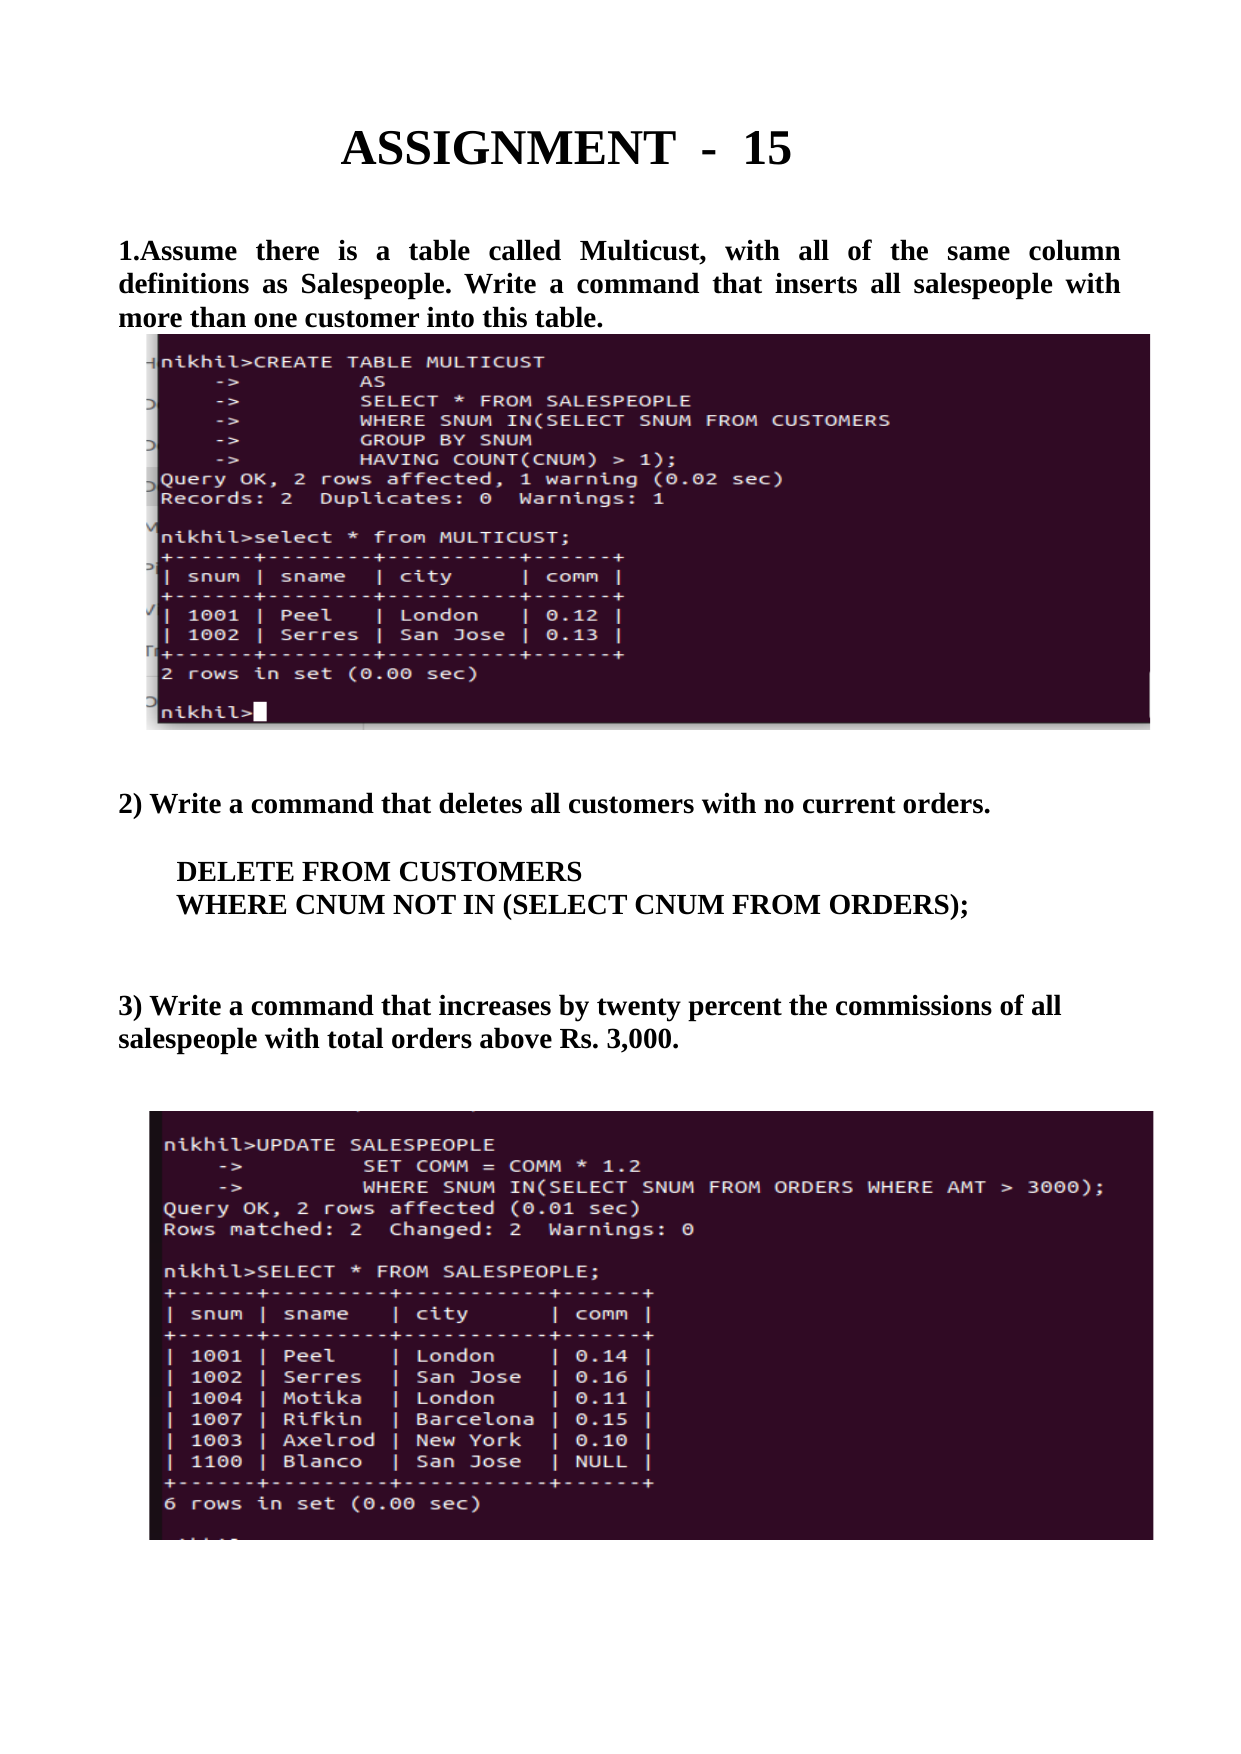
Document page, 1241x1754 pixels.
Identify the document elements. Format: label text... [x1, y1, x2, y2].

text 1.Assume there is a table called Multicust, with all of the same column definitions as Salespeople. Write a command that inserts all salespeople with more than one customer into this table. [118, 233, 1122, 334]
text DELETE FROM CUSTOMERS [118, 854, 1122, 887]
text ASSIGNMENT - 15 [118, 118, 1122, 176]
text 2) Write a command that deletes all customers with no current orders. [118, 787, 1122, 820]
picture [149, 1111, 1154, 1540]
text WHERE CNUM NOT IN (SELECT CNUM FROM ORDERS); [118, 887, 1122, 921]
text 3) Write a command that increases by twenty percent the commissions of all salespeople with total orders above Rs. 3,000. [118, 988, 1122, 1055]
picture [146, 334, 1151, 730]
